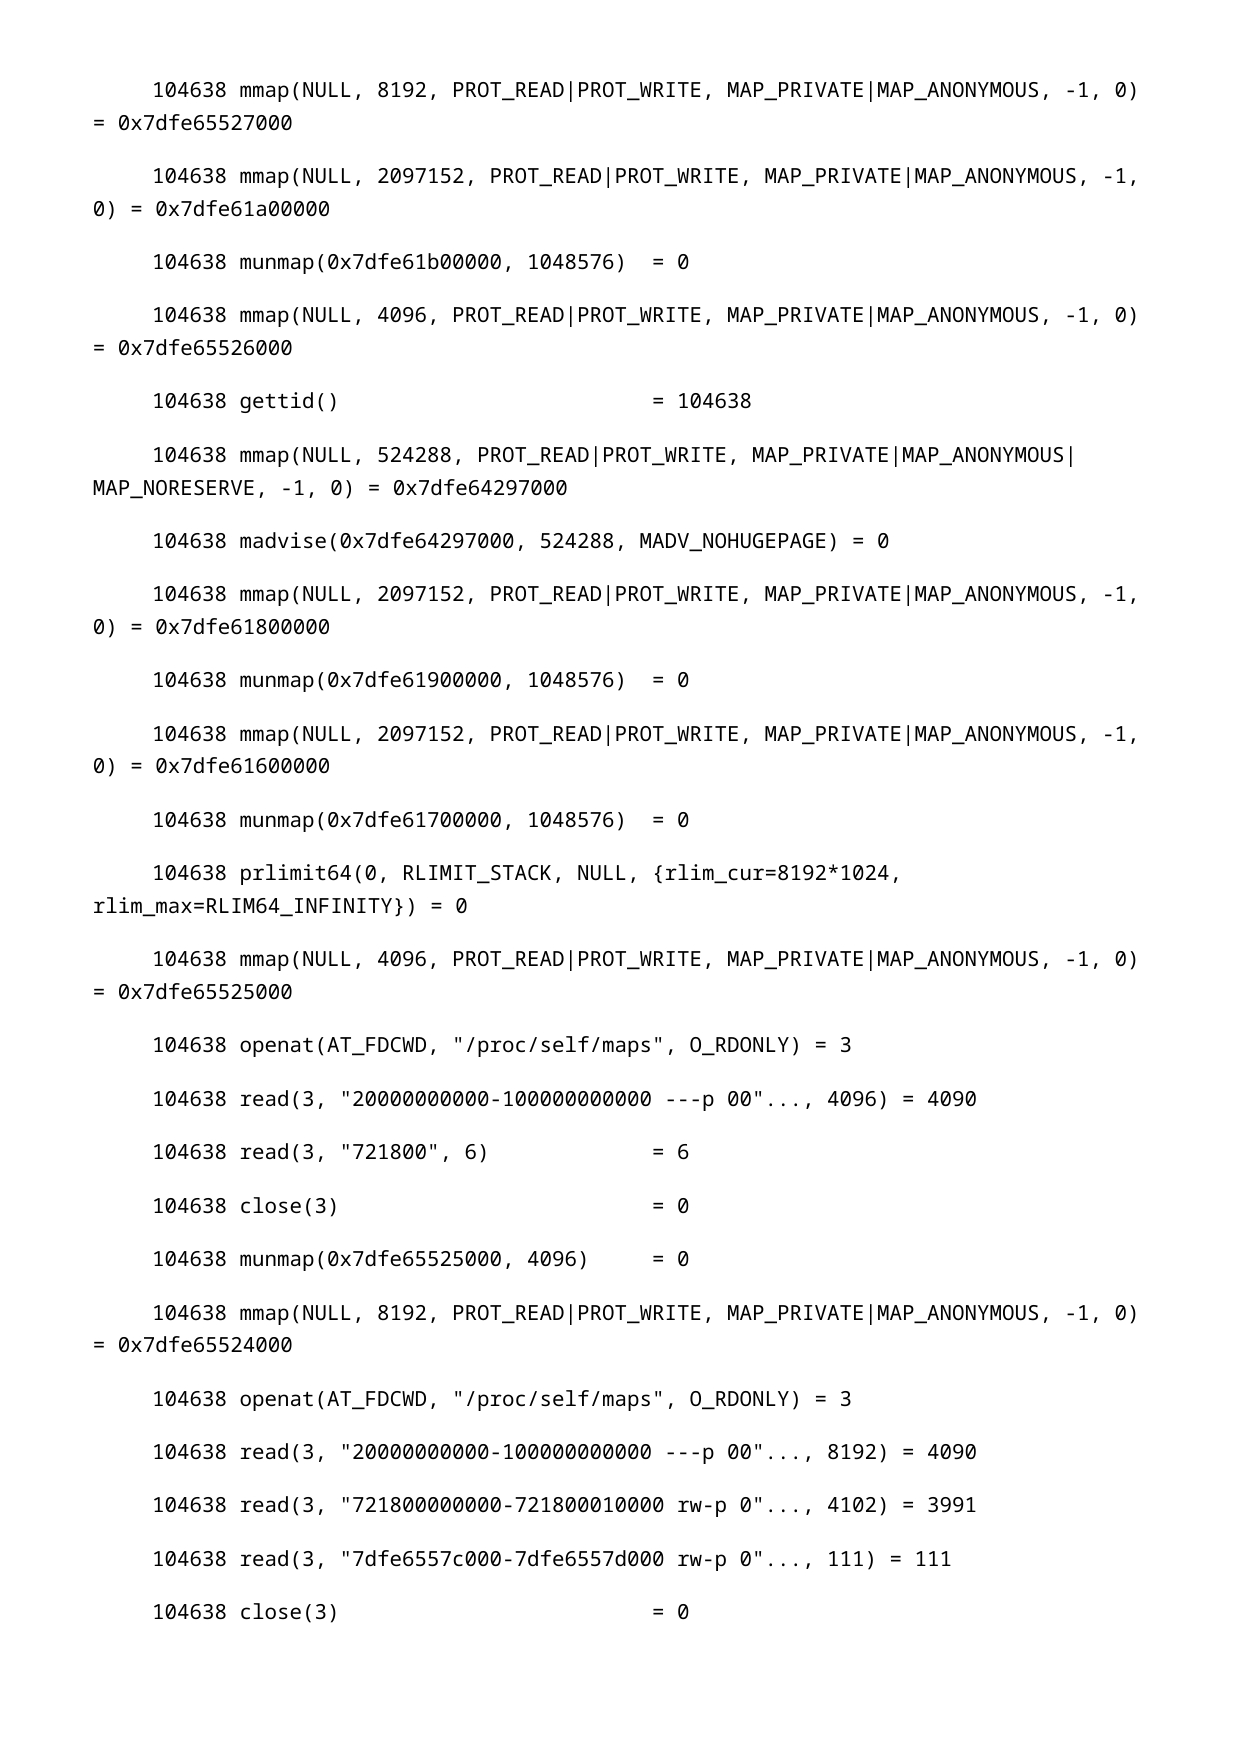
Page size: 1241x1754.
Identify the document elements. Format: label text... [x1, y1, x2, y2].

text 104638 openat(AT_FDCWD, "/proc/self/maps", O_RDONLY) = 3 [93, 1384, 1147, 1412]
text 104638 mmap(NULL, 8192, PROT_READ|PROT_WRITE, MAP_PRIVATE|MAP_ANONYMOUS, -1, 0) = 0x7dfe65527000 [93, 75, 1147, 136]
text 104638 mmap(NULL, 2097152, PROT_READ|PROT_WRITE, MAP_PRIVATE|MAP_ANONYMOUS, -1, 0) = 0x7dfe61a00000 [93, 161, 1147, 222]
text 104638 mmap(NULL, 8192, PROT_READ|PROT_WRITE, MAP_PRIVATE|MAP_ANONYMOUS, -1, 0) = 0x7dfe65524000 [93, 1298, 1147, 1359]
text 104638 munmap(0x7dfe61900000, 1048576) = 0 [93, 666, 1147, 694]
text 104638 close(3) = 0 [93, 1191, 1147, 1219]
text 104638 gettid() = 104638 [93, 387, 1147, 415]
text 104638 munmap(0x7dfe61700000, 1048576) = 0 [93, 805, 1147, 833]
text 104638 munmap(0x7dfe61b00000, 1048576) = 0 [93, 247, 1147, 276]
text 104638 mmap(NULL, 524288, PROT_READ|PROT_WRITE, MAP_PRIVATE|MAP_ANONYMOUS|MAP_NORESERVE, -1, 0) = 0x7dfe64297000 [93, 440, 1147, 501]
text 104638 mmap(NULL, 4096, PROT_READ|PROT_WRITE, MAP_PRIVATE|MAP_ANONYMOUS, -1, 0) = 0x7dfe65525000 [93, 944, 1147, 1006]
text 104638 read(3, "721800", 6) = 6 [93, 1137, 1147, 1166]
text 104638 openat(AT_FDCWD, "/proc/self/maps", O_RDONLY) = 3 [93, 1031, 1147, 1059]
text 104638 read(3, "20000000000-100000000000 ---p 00"..., 8192) = 4090 [93, 1437, 1147, 1466]
text 104638 mmap(NULL, 2097152, PROT_READ|PROT_WRITE, MAP_PRIVATE|MAP_ANONYMOUS, -1, 0) = 0x7dfe61600000 [93, 719, 1147, 780]
text 104638 close(3) = 0 [93, 1597, 1147, 1626]
text 104638 read(3, "7dfe6557c000-7dfe6557d000 rw-p 0"..., 111) = 111 [93, 1544, 1147, 1572]
text 104638 munmap(0x7dfe65525000, 4096) = 0 [93, 1244, 1147, 1273]
text 104638 mmap(NULL, 2097152, PROT_READ|PROT_WRITE, MAP_PRIVATE|MAP_ANONYMOUS, -1, 0) = 0x7dfe61800000 [93, 579, 1147, 641]
text 104638 prlimit64(0, RLIMIT_STACK, NULL, {rlim_cur=8192*1024, rlim_max=RLIM64_INFINITY}) = 0 [93, 858, 1147, 919]
text 104638 read(3, "20000000000-100000000000 ---p 00"..., 4096) = 4090 [93, 1084, 1147, 1112]
text 104638 mmap(NULL, 4096, PROT_READ|PROT_WRITE, MAP_PRIVATE|MAP_ANONYMOUS, -1, 0) = 0x7dfe65526000 [93, 301, 1147, 362]
text 104638 read(3, "721800000000-721800010000 rw-p 0"..., 4102) = 3991 [93, 1491, 1147, 1519]
text 104638 madvise(0x7dfe64297000, 524288, MADV_NOHUGEPAGE) = 0 [93, 526, 1147, 554]
